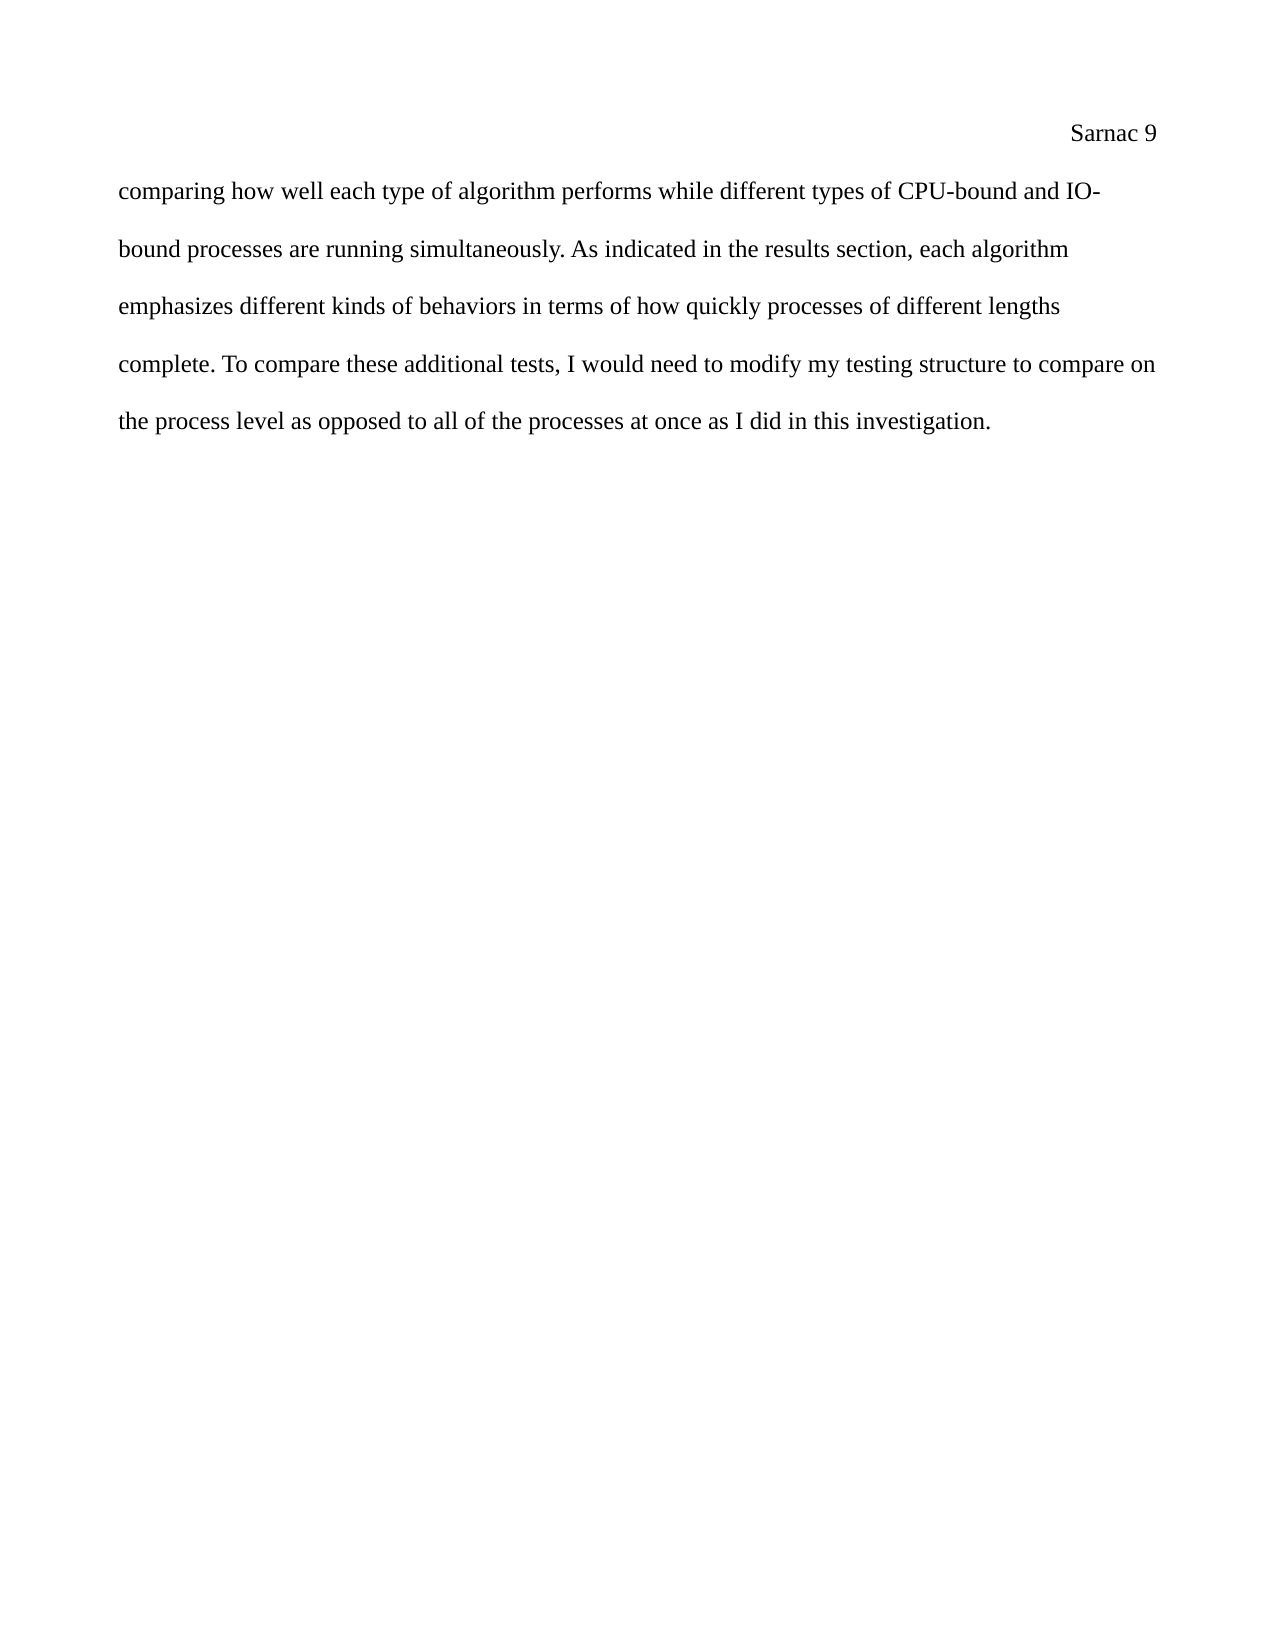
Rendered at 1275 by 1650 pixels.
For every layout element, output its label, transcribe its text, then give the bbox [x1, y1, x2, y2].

text comparing how well each type of algorithm performs while different types of CPU-bound and IO-bound processes are running simultaneously. As indicated in the results section, each algorithm emphasizes different kinds of behaviors in terms of how quickly processes of different lengths complete. To compare these additional tests, I would need to modify my testing structure to compare on the process level as opposed to all of the processes at once as I did in this investigation. [118, 176, 1157, 435]
